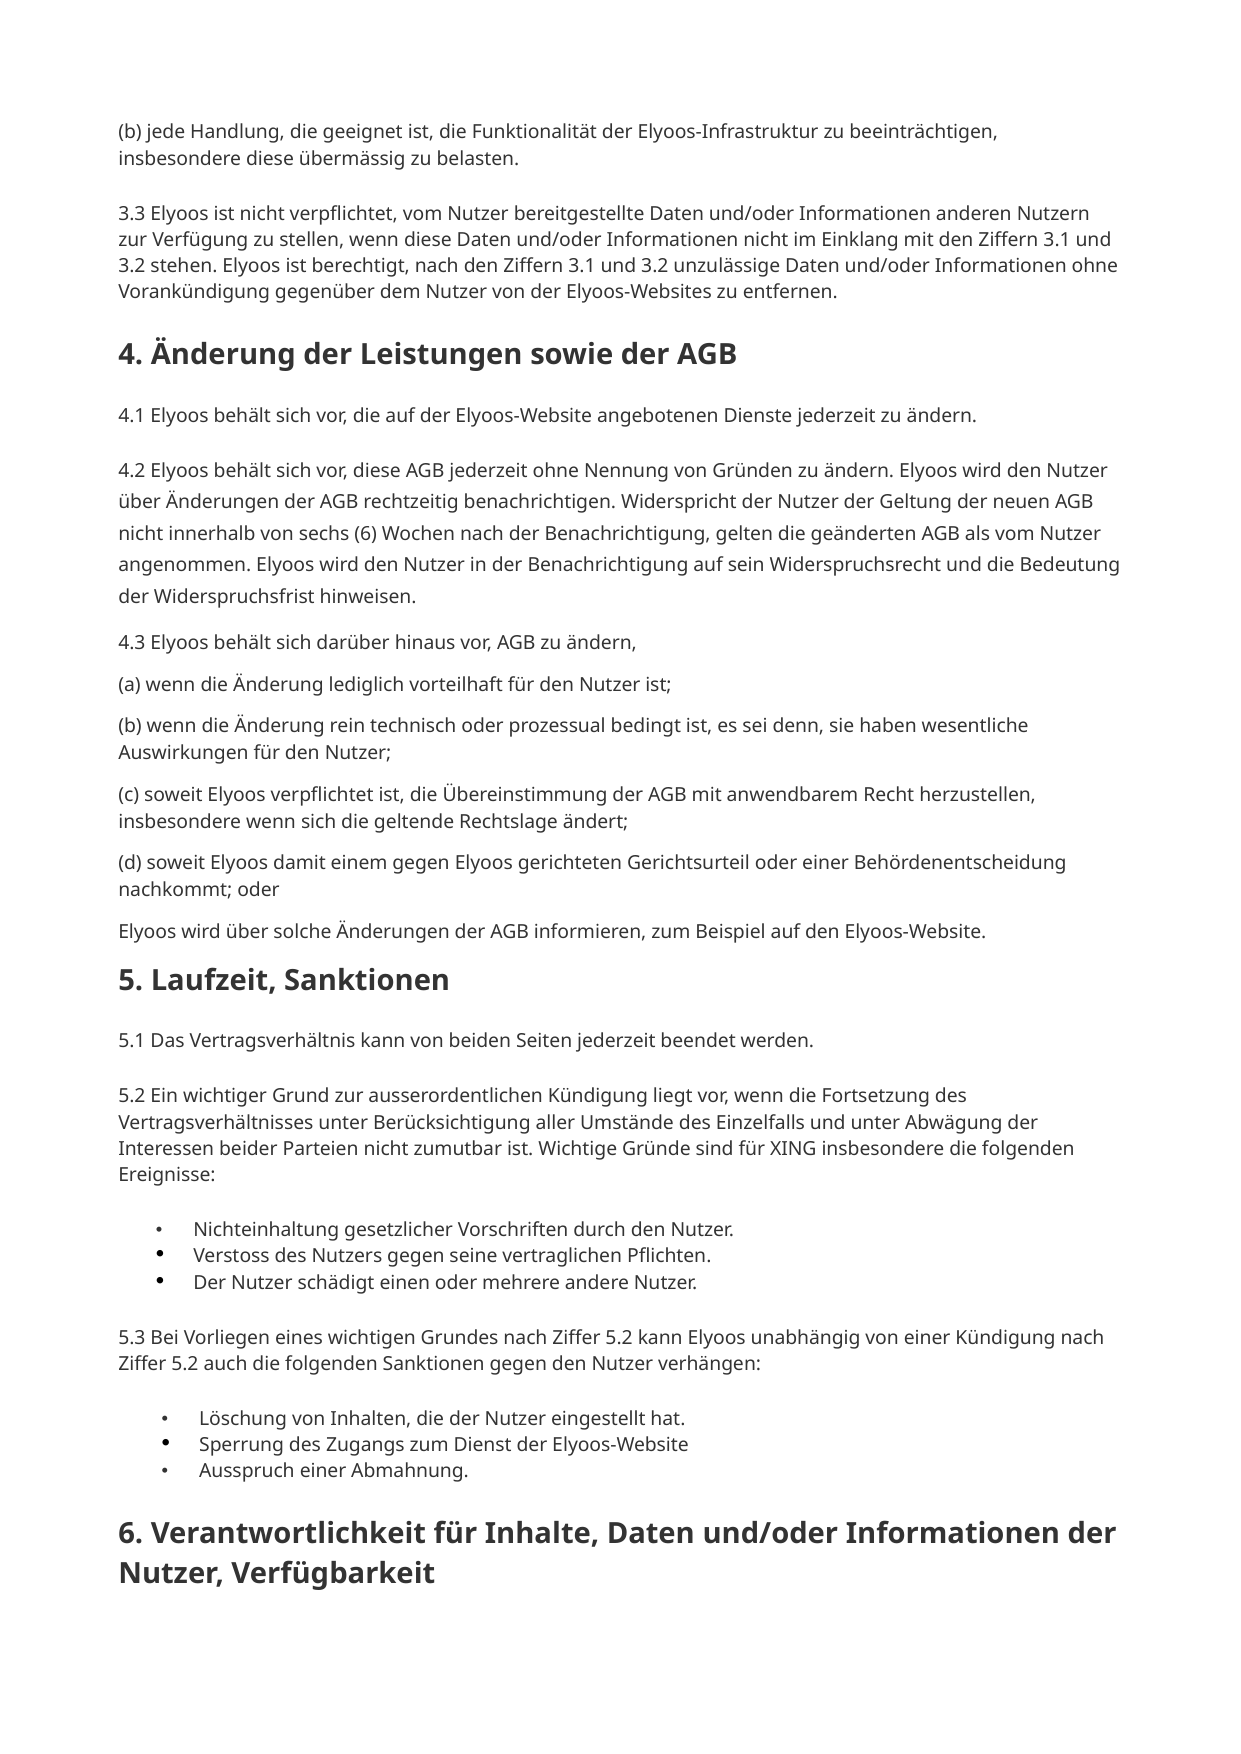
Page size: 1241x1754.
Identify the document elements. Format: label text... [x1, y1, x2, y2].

text (d) soweit Elyoos damit einem gegen Elyoos gerichteten Gerichtsurteil oder einer Behördenentscheidung nachkommt; oder [118, 849, 1122, 902]
text (b) jede Handlung, die geeignet ist, die Funktionalität der Elyoos-Infrastruktur zu beeinträchtigen, insbesondere diese übermässig zu belasten. [118, 118, 1122, 171]
list Nichteinhaltung gesetzlicher Vorschriften durch den Nutzer. [156, 1216, 1122, 1242]
text (a) wenn die Änderung lediglich vorteilhaft für den Nutzer ist; [118, 670, 1122, 697]
text (b) wenn die Änderung rein technisch oder prozessual bedingt ist, es sei denn, sie haben wesentliche Auswirkungen für den Nutzer; [118, 712, 1122, 765]
text 6. Verantwortlichkeit für Inhalte, Daten und/oder Informationen der Nutzer, Verfügbarkeit [118, 1512, 1122, 1592]
list Ausspruch einer Abmahnung. [161, 1457, 1122, 1483]
list Der Nutzer schädigt einen oder mehrere andere Nutzer. [156, 1268, 1122, 1295]
text 5.3 Bei Vorliegen eines wichtigen Grundes nach Ziffer 5.2 kann Elyoos unabhängig von einer Kündigung nach Ziffer 5.2 auch die folgenden Sanktionen gegen den Nutzer verhängen: [118, 1323, 1122, 1376]
text 5.2 Ein wichtiger Grund zur ausserordentlichen Kündigung liegt vor, wenn die Fortsetzung des Vertragsverhältnisses unter Berücksichtigung aller Umstände des Einzelfalls und unter Abwägung der Interessen beider Parteien nicht zumutbar ist. Wichtige Gründe sind für XING insbesondere die folgenden Ereignisse: [118, 1082, 1122, 1187]
text 4. Änderung der Leistungen sowie der AGB [118, 333, 1122, 373]
list Löschung von Inhalten, die der Nutzer eingestellt hat. [161, 1405, 1122, 1431]
text 4.1 Elyoos behält sich vor, die auf der Elyoos-Website angebotenen Dienste jederzeit zu ändern. [118, 402, 1122, 428]
text 4.3 Elyoos behält sich darüber hinaus vor, AGB zu ändern, [118, 628, 1122, 655]
text Elyoos wird über solche Änderungen der AGB informieren, zum Beispiel auf den Elyoos-Website. [118, 917, 1122, 944]
text (c) soweit Elyoos verpflichtet ist, die Übereinstimmung der AGB mit anwendbarem Recht herzustellen, insbesondere wenn sich die geltende Rechtslage ändert; [118, 780, 1122, 834]
list Verstoss des Nutzers gegen seine vertraglichen Pflichten. [156, 1242, 1122, 1268]
text 5. Laufzeit, Sanktionen [118, 959, 1122, 998]
text 3.3 Elyoos ist nicht verpflichtet, vom Nutzer bereitgestellte Daten und/oder Informationen anderen Nutzern zur Verfügung zu stellen, wenn diese Daten und/oder Informationen nicht im Einklang mit den Ziffern 3.1 und 3.2 stehen. Elyoos ist berechtigt, nach den Ziffern 3.1 und 3.2 unzulässige Daten und/oder Informationen ohne Vorankündigung gegenüber dem Nutzer von der Elyoos-Websites zu entfernen. [118, 199, 1122, 304]
list Sperrung des Zugangs zum Dienst der Elyoos-Website [161, 1431, 1122, 1457]
text 5.1 Das Vertragsverhältnis kann von beiden Seiten jederzeit beendet werden. [118, 1027, 1122, 1053]
text 4.2 Elyoos behält sich vor, diese AGB jederzeit ohne Nennung von Gründen zu ändern. Elyoos wird den Nutzer über Änderungen der AGB rechtzeitig benachrichtigen. Widerspricht der Nutzer der Geltung der neuen AGB nicht innerhalb von sechs (6) Wochen nach der Benachrichtigung, gelten die geänderten AGB als vom Nutzer angenommen. Elyoos wird den Nutzer in der Benachrichtigung auf sein Widerspruchsrecht und die Bedeutung der Widerspruchsfrist hinweisen. [118, 457, 1122, 609]
